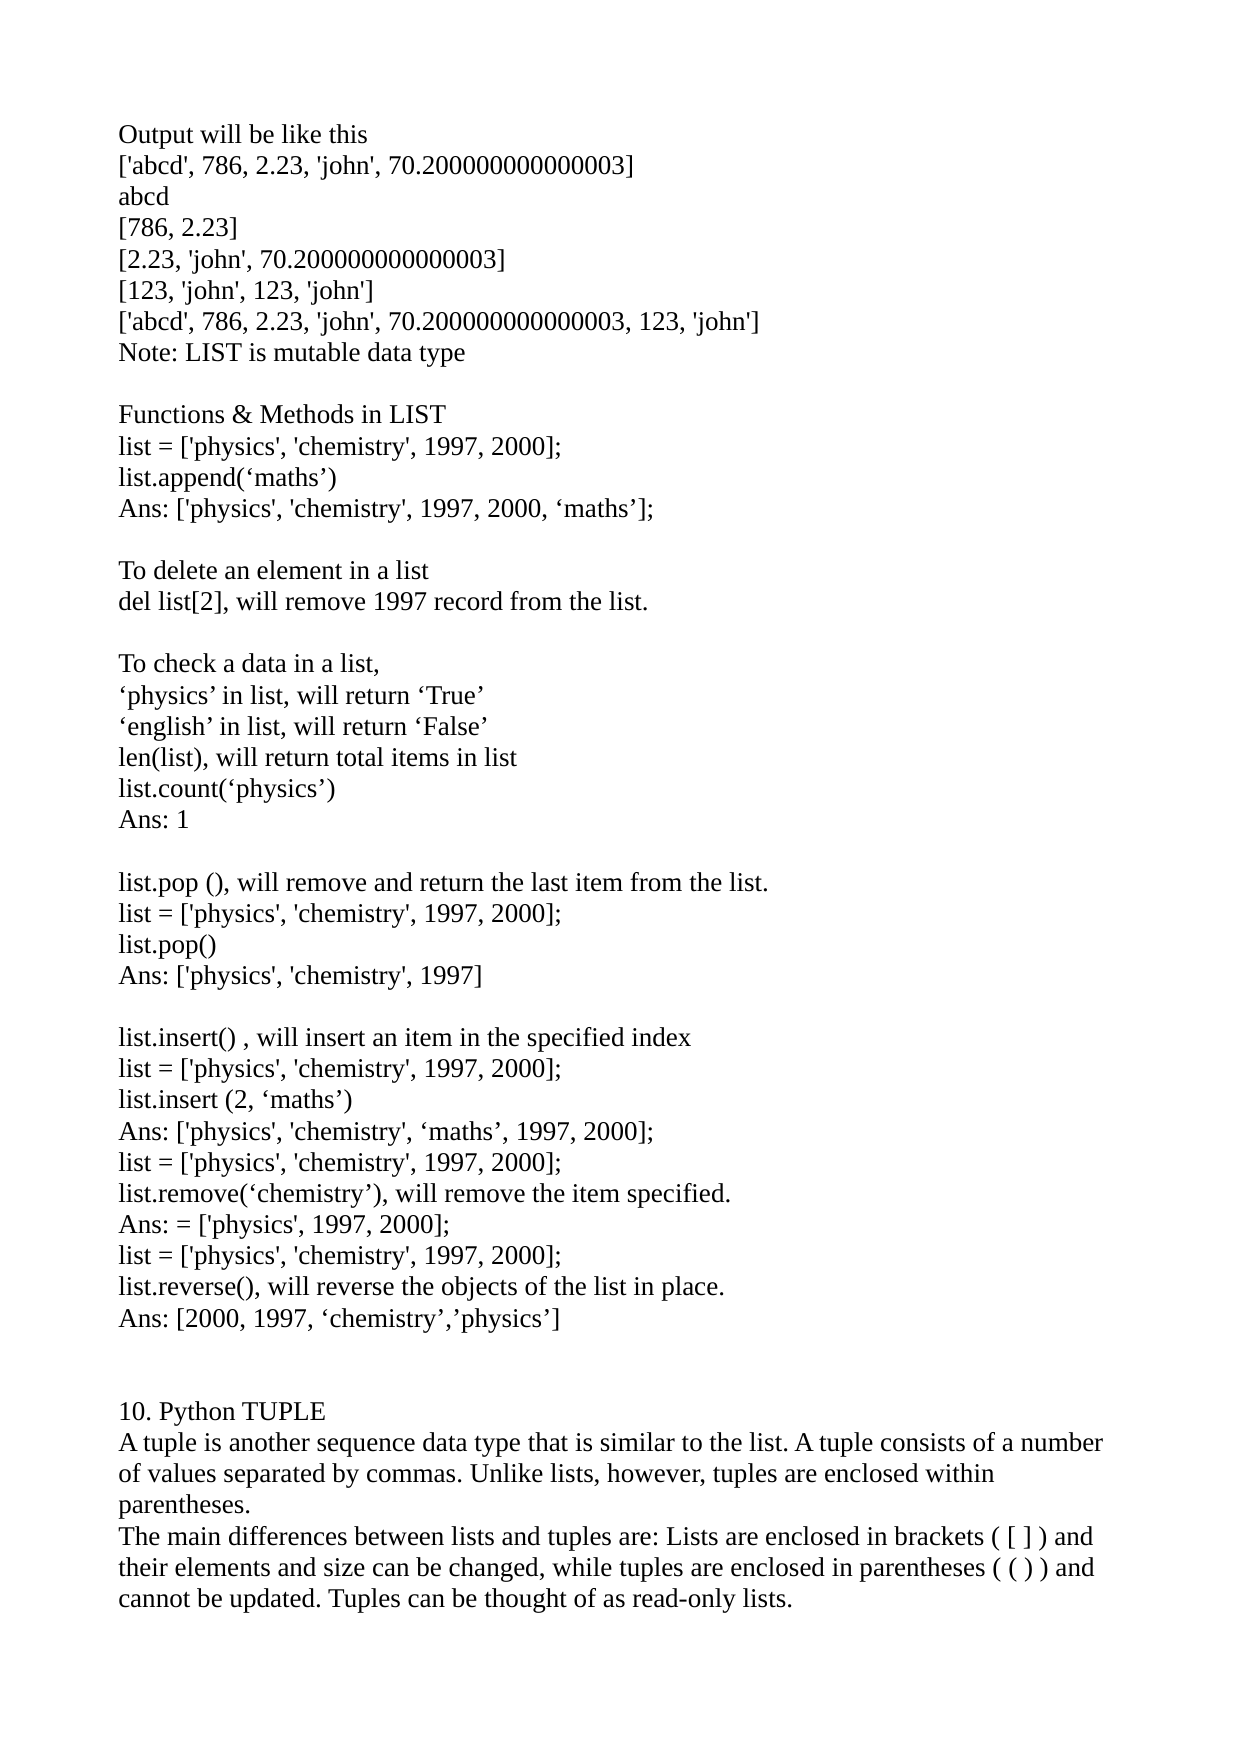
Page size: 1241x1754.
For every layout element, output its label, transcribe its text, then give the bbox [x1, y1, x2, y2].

text ‘physics’ in list, will return ‘True’ [118, 679, 1122, 710]
text list.count(‘physics’) [118, 772, 1122, 803]
text len(list), will return total items in list [118, 741, 1122, 772]
text [786, 2.23] [118, 212, 1122, 243]
text parentheses. [118, 1488, 1122, 1520]
text Note: LIST is mutable data type [118, 336, 1122, 367]
text list.remove(‘chemistry’), will remove the item specified. [118, 1177, 1122, 1208]
text The main differences between lists and tuples are: Lists are enclosed in brackets ( [ ] ) and [118, 1520, 1122, 1551]
text Ans: ['physics', 'chemistry', 1997] [118, 959, 1122, 990]
text of values separated by commas. Unlike lists, however, tuples are enclosed within [118, 1457, 1122, 1488]
text Ans: [2000, 1997, ‘chemistry’,’physics’] [118, 1302, 1122, 1333]
text ['abcd', 786, 2.23, 'john', 70.200000000000003] [118, 149, 1122, 180]
text list = ['physics', 'chemistry', 1997, 2000]; [118, 1146, 1122, 1177]
text ‘english’ in list, will return ‘False’ [118, 710, 1122, 741]
text list = ['physics', 'chemistry', 1997, 2000]; [118, 429, 1122, 461]
text list = ['physics', 'chemistry', 1997, 2000]; [118, 1052, 1122, 1084]
text list.reverse(), will reverse the objects of the list in place. [118, 1271, 1122, 1302]
text [123, 'john', 123, 'john'] [118, 274, 1122, 305]
text Ans: 1 [118, 803, 1122, 834]
text Ans: = ['physics', 1997, 2000]; [118, 1208, 1122, 1239]
text list.append(‘maths’) [118, 461, 1122, 492]
text list.insert (2, ‘maths’) [118, 1084, 1122, 1115]
text their elements and size can be changed, while tuples are enclosed in parentheses ( ( ) ) and [118, 1551, 1122, 1582]
text list.insert() , will insert an item in the specified index [118, 1021, 1122, 1052]
text 10. Python TUPLE [118, 1395, 1122, 1426]
text cannot be updated. Tuples can be thought of as read-only lists. [118, 1582, 1122, 1613]
text Ans: ['physics', 'chemistry', 1997, 2000, ‘maths’]; [118, 492, 1122, 523]
text list = ['physics', 'chemistry', 1997, 2000]; [118, 1239, 1122, 1271]
text list.pop (), will remove and return the last item from the list. [118, 866, 1122, 897]
text A tuple is another sequence data type that is similar to the list. A tuple consists of a number [118, 1426, 1122, 1457]
text To check a data in a list, [118, 648, 1122, 679]
text del list[2], will remove 1997 record from the list. [118, 585, 1122, 616]
text [2.23, 'john', 70.200000000000003] [118, 243, 1122, 274]
text list = ['physics', 'chemistry', 1997, 2000]; [118, 897, 1122, 928]
text Output will be like this [118, 118, 1122, 149]
text abcd [118, 180, 1122, 212]
text ['abcd', 786, 2.23, 'john', 70.200000000000003, 123, 'john'] [118, 305, 1122, 336]
text Ans: ['physics', 'chemistry', ‘maths’, 1997, 2000]; [118, 1115, 1122, 1146]
text list.pop() [118, 928, 1122, 959]
text Functions & Methods in LIST [118, 398, 1122, 429]
text To delete an element in a list [118, 554, 1122, 585]
